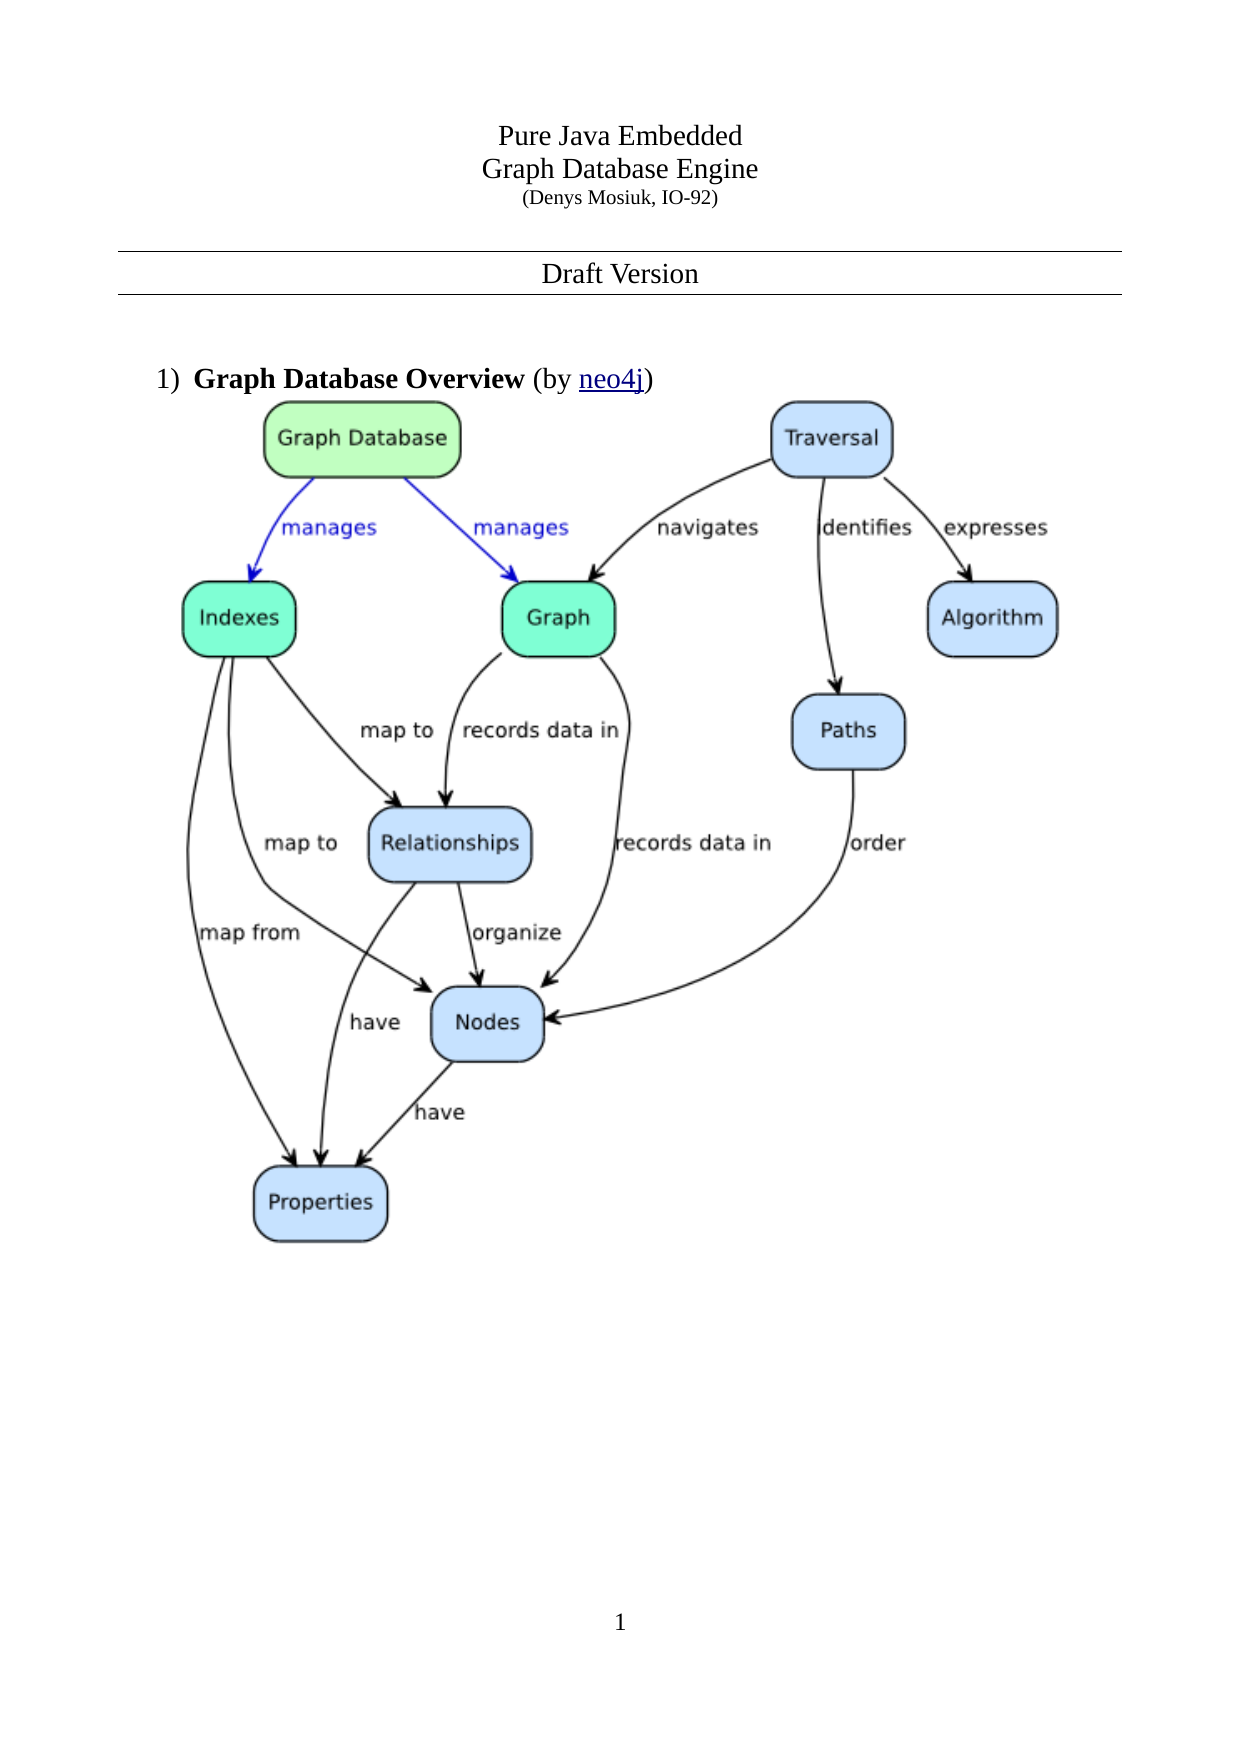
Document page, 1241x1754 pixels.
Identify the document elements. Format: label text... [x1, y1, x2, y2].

picture [175, 394, 1065, 1250]
list Graph Database Overview (by neo4j) [156, 361, 1122, 395]
text Graph Database Engine [118, 152, 1122, 185]
text Pure Java Embedded [118, 118, 1122, 152]
text (Denys Mosiuk, IO-92) [118, 185, 1122, 209]
text Draft Version [118, 252, 1122, 294]
